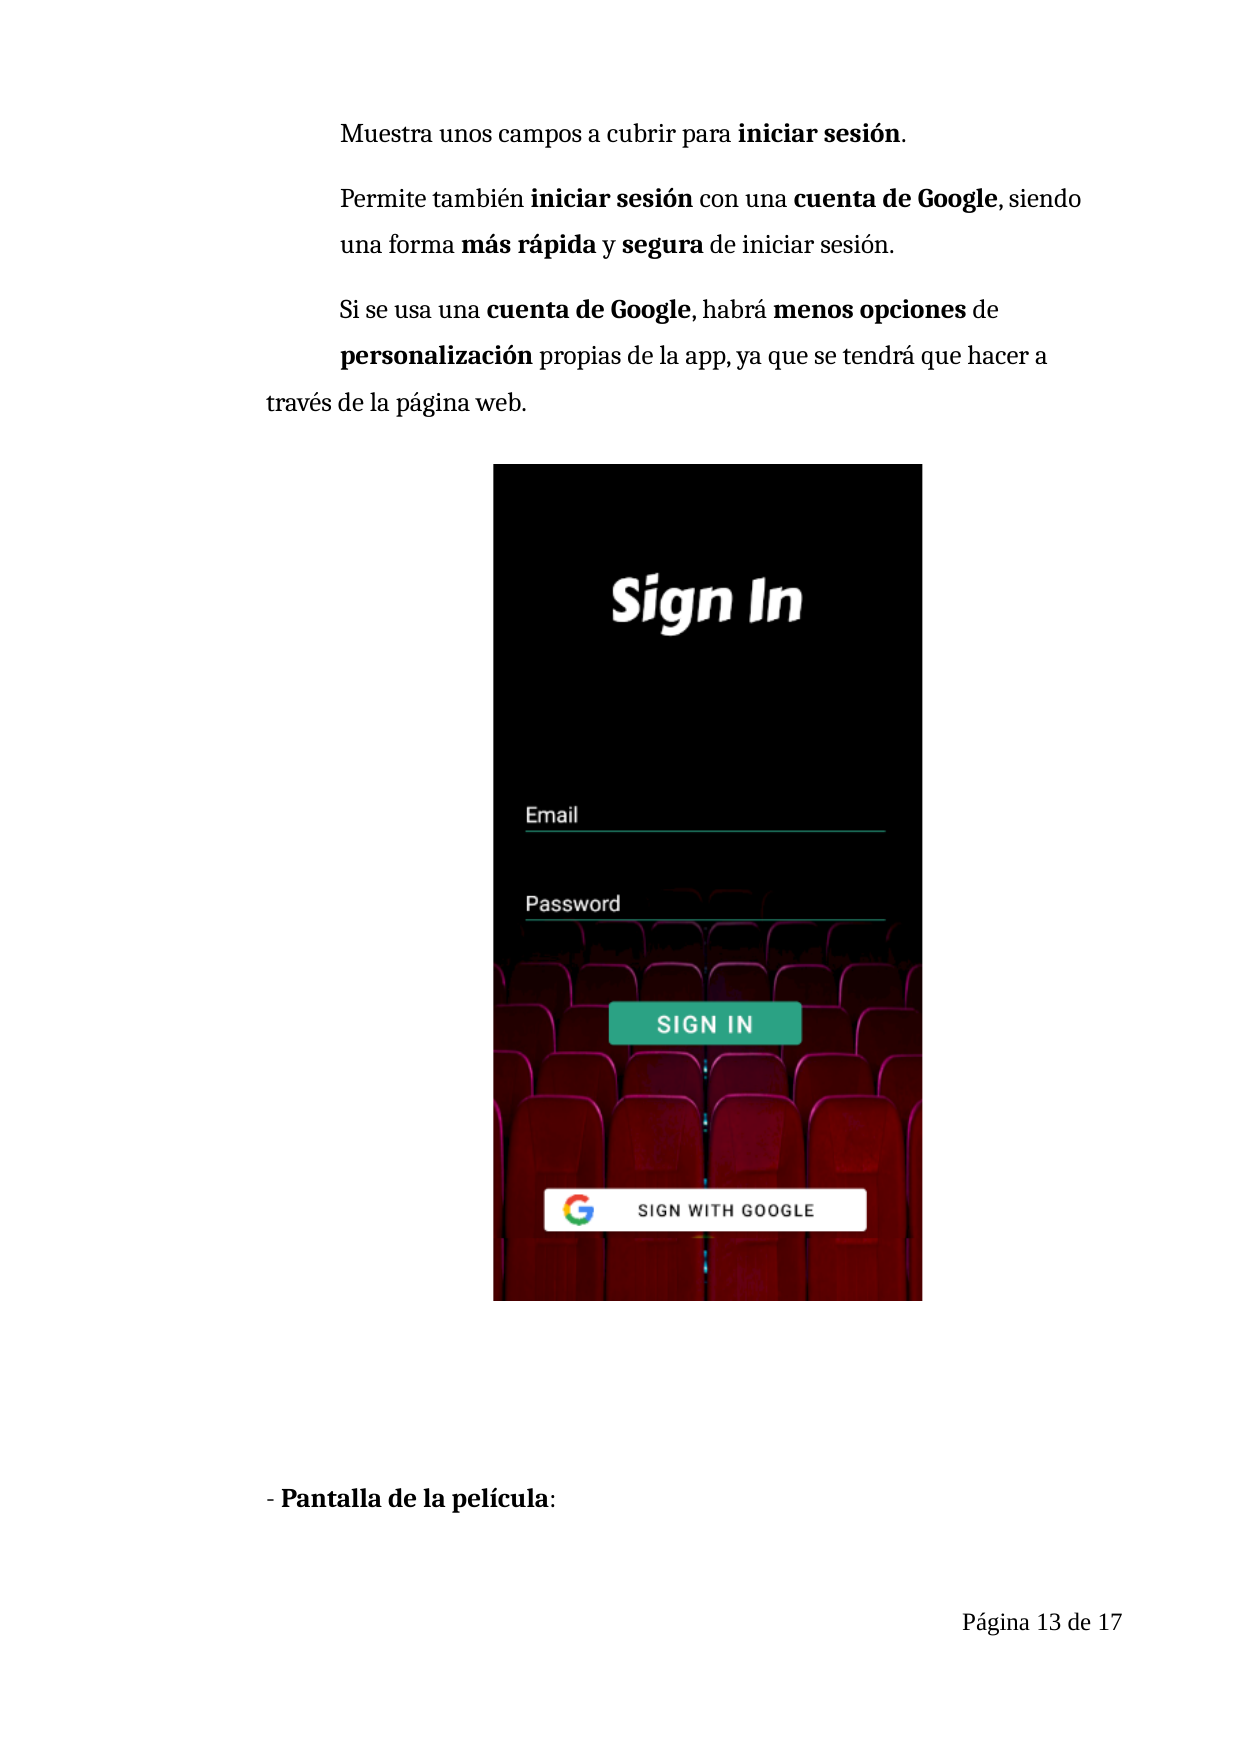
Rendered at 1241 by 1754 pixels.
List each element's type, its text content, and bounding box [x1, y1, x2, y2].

text Permite también iniciar sesión con una cuenta de Google, siendo una forma más rápida y segura de iniciar sesión. [117, 183, 1122, 260]
text Si se usa una cuenta de Google, habrá menos opciones de personalización propias de la app, ya que se tendrá que hacer a través de la página web. [117, 294, 1122, 418]
picture [493, 464, 923, 1301]
text - Pantalla de la película: [117, 1483, 1122, 1514]
text Muestra unos campos a cubrir para iniciar sesión. [117, 118, 1122, 149]
